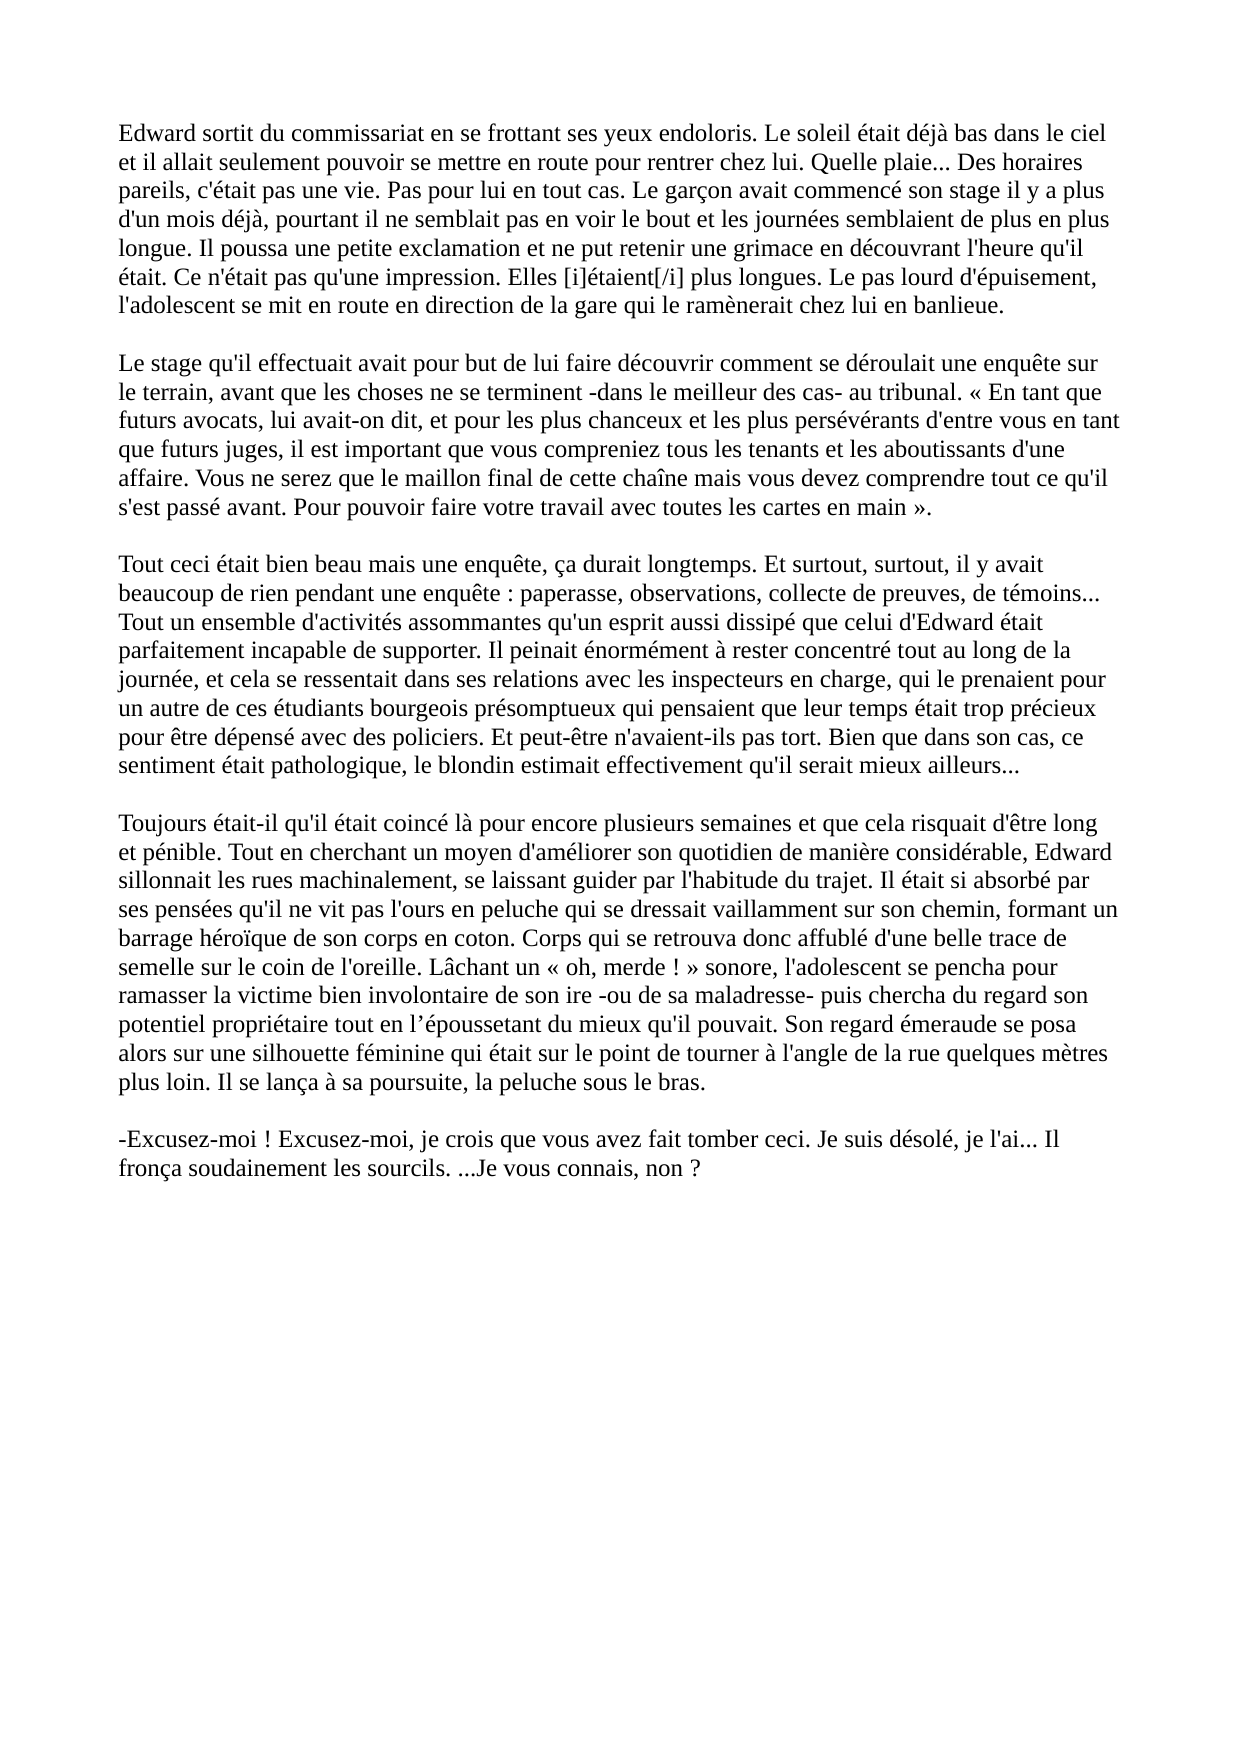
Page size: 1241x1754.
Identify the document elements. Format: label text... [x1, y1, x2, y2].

text -Excusez-moi ! Excusez-moi, je crois que vous avez fait tomber ceci. Je suis désolé, je l'ai... Il fronça soudainement les sourcils. ...Je vous connais, non ? [118, 1124, 1122, 1182]
text Le stage qu'il effectuait avait pour but de lui faire découvrir comment se déroulait une enquête sur le terrain, avant que les choses ne se terminent -dans le meilleur des cas- au tribunal. « En tant que futurs avocats, lui avait-on dit, et pour les plus chanceux et les plus persévérants d'entre vous en tant que futurs juges, il est important que vous compreniez tous les tenants et les aboutissants d'une affaire. Vous ne serez que le maillon final de cette chaîne mais vous devez comprendre tout ce qu'il s'est passé avant. Pour pouvoir faire votre travail avec toutes les cartes en main ». [118, 348, 1122, 521]
text Edward sortit du commissariat en se frottant ses yeux endoloris. Le soleil était déjà bas dans le ciel et il allait seulement pouvoir se mettre en route pour rentrer chez lui. Quelle plaie... Des horaires pareils, c'était pas une vie. Pas pour lui en tout cas. Le garçon avait commencé son stage il y a plus d'un mois déjà, pourtant il ne semblait pas en voir le bout et les journées semblaient de plus en plus longue. Il poussa une petite exclamation et ne put retenir une grimace en découvrant l'heure qu'il était. Ce n'était pas qu'une impression. Elles [i]étaient[/i] plus longues. Le pas lourd d'épuisement, l'adolescent se mit en route en direction de la gare qui le ramènerait chez lui en banlieue. [118, 118, 1122, 319]
text Toujours était-il qu'il était coincé là pour encore plusieurs semaines et que cela risquait d'être long et pénible. Tout en cherchant un moyen d'améliorer son quotidien de manière considérable, Edward sillonnait les rues machinalement, se laissant guider par l'habitude du trajet. Il était si absorbé par ses pensées qu'il ne vit pas l'ours en peluche qui se dressait vaillamment sur son chemin, formant un barrage héroïque de son corps en coton. Corps qui se retrouva donc affublé d'une belle trace de semelle sur le coin de l'oreille. Lâchant un « oh, merde ! » sonore, l'adolescent se pencha pour ramasser la victime bien involontaire de son ire -ou de sa maladresse- puis chercha du regard son potentiel propriétaire tout en l’époussetant du mieux qu'il pouvait. Son regard émeraude se posa alors sur une silhouette féminine qui était sur le point de tourner à l'angle de la rue quelques mètres plus loin. Il se lança à sa poursuite, la peluche sous le bras. [118, 808, 1122, 1096]
text Tout ceci était bien beau mais une enquête, ça durait longtemps. Et surtout, surtout, il y avait beaucoup de rien pendant une enquête : paperasse, observations, collecte de preuves, de témoins... Tout un ensemble d'activités assommantes qu'un esprit aussi dissipé que celui d'Edward était parfaitement incapable de supporter. Il peinait énormément à rester concentré tout au long de la journée, et cela se ressentait dans ses relations avec les inspecteurs en charge, qui le prenaient pour un autre de ces étudiants bourgeois présomptueux qui pensaient que leur temps était trop précieux pour être dépensé avec des policiers. Et peut-être n'avaient-ils pas tort. Bien que dans son cas, ce sentiment était pathologique, le blondin estimait effectivement qu'il serait mieux ailleurs... [118, 549, 1122, 779]
